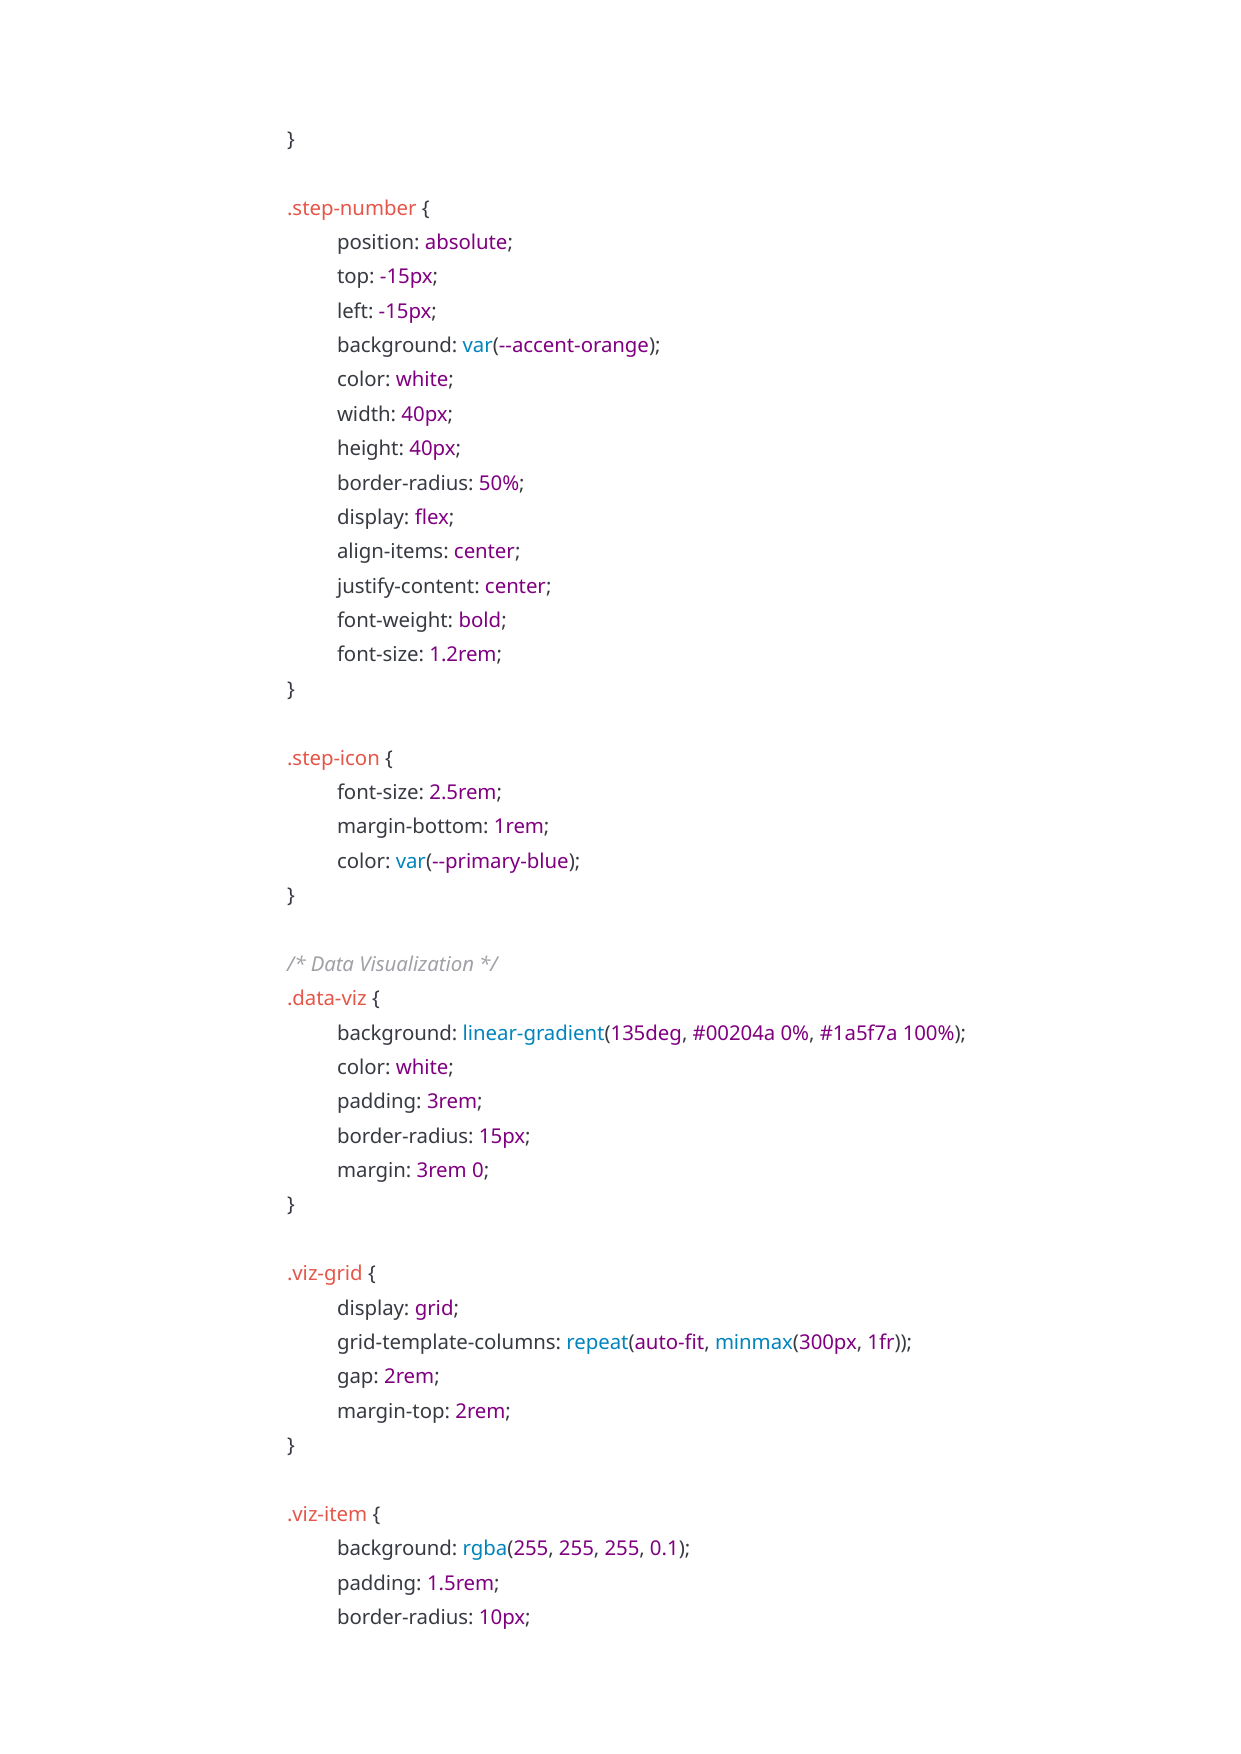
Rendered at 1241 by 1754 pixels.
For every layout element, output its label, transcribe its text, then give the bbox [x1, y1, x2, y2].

text align-items: center; [187, 531, 1053, 565]
text border-radius: 10px; [187, 1596, 1053, 1631]
text height: 40px; [187, 427, 1053, 462]
text display: grid; [187, 1287, 1053, 1321]
text background: linear-gradient(135deg, #00204a 0%, #1a5f7a 100%); [187, 1012, 1053, 1046]
text justify-content: center; [187, 565, 1053, 599]
text padding: 3rem; [187, 1081, 1053, 1115]
text left: -15px; [187, 290, 1053, 324]
text color: white; [187, 1046, 1053, 1081]
text .viz-grid { [187, 1252, 1053, 1287]
text .viz-item { [187, 1493, 1053, 1527]
text border-radius: 15px; [187, 1115, 1053, 1149]
text } [187, 668, 1053, 702]
text background: var(--accent-orange); [187, 324, 1053, 359]
text /* Data Visualization */ [187, 943, 1053, 977]
text .data-viz { [187, 977, 1053, 1012]
text color: var(--primary-blue); [187, 840, 1053, 874]
text .step-number { [187, 187, 1053, 221]
text top: -15px; [187, 256, 1053, 290]
text border-radius: 50%; [187, 462, 1053, 496]
text } [187, 1424, 1053, 1459]
text } [187, 118, 1053, 152]
text position: absolute; [187, 221, 1053, 256]
text } [187, 1184, 1053, 1218]
text display: flex; [187, 496, 1053, 531]
text width: 40px; [187, 393, 1053, 427]
text color: white; [187, 359, 1053, 393]
text grid-template-columns: repeat(auto-fit, minmax(300px, 1fr)); [187, 1321, 1053, 1356]
text .step-icon { [187, 737, 1053, 771]
text margin-bottom: 1rem; [187, 806, 1053, 840]
text font-weight: bold; [187, 599, 1053, 634]
text } [187, 874, 1053, 909]
text margin: 3rem 0; [187, 1149, 1053, 1184]
text margin-top: 2rem; [187, 1390, 1053, 1424]
text font-size: 1.2rem; [187, 634, 1053, 668]
text padding: 1.5rem; [187, 1562, 1053, 1596]
text font-size: 2.5rem; [187, 771, 1053, 806]
text gap: 2rem; [187, 1356, 1053, 1390]
text background: rgba(255, 255, 255, 0.1); [187, 1527, 1053, 1562]
